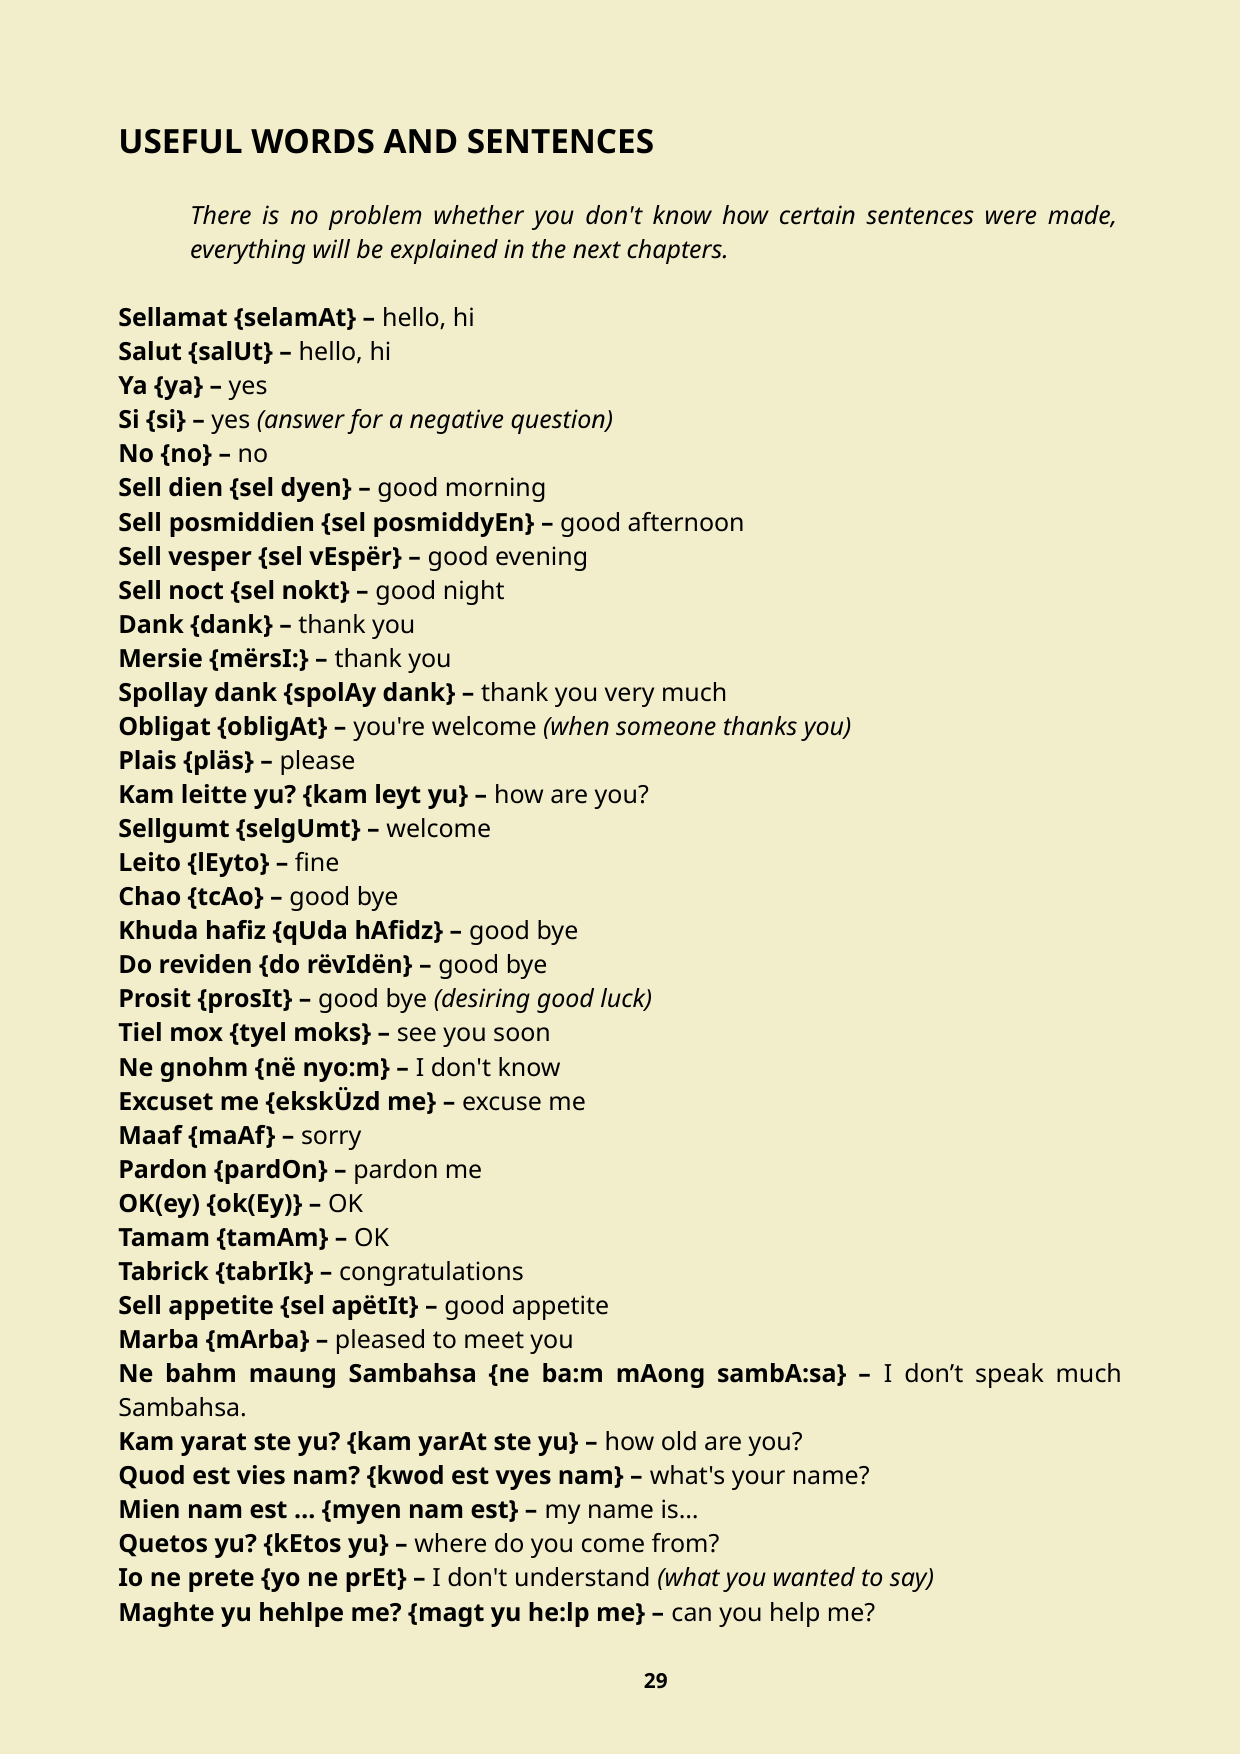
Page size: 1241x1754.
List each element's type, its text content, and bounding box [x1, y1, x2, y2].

text No {no} – no [118, 436, 1122, 470]
text Prosit {prosIt} – good bye (desiring good luck) [118, 981, 1122, 1015]
text There is no problem whether you don't know how certain sentences were made, everything will be explained in the next chapters. [190, 198, 1122, 266]
text Mien nam est … {myen nam est} – my name is… [118, 1492, 1122, 1526]
text Dank {dank} – thank you [118, 606, 1122, 640]
text Maghte yu hehlpe me? {magt yu he:lp me} – can you help me? [118, 1594, 1122, 1628]
text Salut {salUt} – hello, hi [118, 334, 1122, 368]
text Pardon {pardOn} – pardon me [118, 1151, 1122, 1185]
text Obligat {obligAt} – you're welcome (when someone thanks you) [118, 708, 1122, 743]
text Khuda hafiz {qUda hAfidz} – good bye [118, 913, 1122, 947]
subtitle USEFUL WORDS AND SENTENCES [118, 118, 1122, 163]
text Mersie {mërsI:} – thank you [118, 640, 1122, 674]
text Sell dien {sel dyen} – good morning [118, 470, 1122, 504]
text Sell vesper {sel vEspër} – good evening [118, 538, 1122, 572]
text Kam leitte yu? {kam leyt yu} – how are you? [118, 777, 1122, 811]
text Sellamat {selamAt} – hello, hi [118, 300, 1122, 334]
text Sellgumt {selgUmt} – welcome [118, 811, 1122, 845]
text Spollay dank {spolAy dank} – thank you very much [118, 674, 1122, 708]
text Chao {tcAo} – good bye [118, 879, 1122, 913]
text Si {si} – yes (answer for a negative question) [118, 402, 1122, 436]
text Tamam {tamAm} – OK [118, 1219, 1122, 1253]
text Leito {lEyto} – fine [118, 845, 1122, 879]
text Excuset me {ekskÜzd me} – excuse me [118, 1083, 1122, 1117]
text Tabrick {tabrIk} – congratulations [118, 1253, 1122, 1288]
text Sell appetite {sel apëtIt} – good appetite [118, 1288, 1122, 1322]
text Maaf {maAf} – sorry [118, 1117, 1122, 1151]
text Sell noct {sel nokt} – good night [118, 572, 1122, 606]
text Ne gnohm {në nyo:m} – I don't know [118, 1049, 1122, 1083]
text Ya {ya} – yes [118, 368, 1122, 402]
text Plais {pläs} – please [118, 743, 1122, 777]
text Sell posmiddien {sel posmiddyEn} – good afternoon [118, 504, 1122, 538]
text Do reviden {do rëvIdën} – good bye [118, 947, 1122, 981]
text Marba {mArba} – pleased to meet you [118, 1322, 1122, 1356]
text Tiel mox {tyel moks} – see you soon [118, 1015, 1122, 1049]
text Quod est vies nam? {kwod est vyes nam} – what's your name? [118, 1458, 1122, 1492]
text Quetos yu? {kEtos yu} – where do you come from? [118, 1526, 1122, 1560]
text OK(ey) {ok(Ey)} – OK [118, 1185, 1122, 1219]
text Kam yarat ste yu? {kam yarAt ste yu} – how old are you? [118, 1424, 1122, 1458]
text Ne bahm maung Sambahsa {ne ba:m mAong sambA:sa} – I don’t speak much Sambahsa. [118, 1356, 1122, 1424]
text Io ne prete {yo ne prEt} – I don't understand (what you wanted to say) [118, 1560, 1122, 1594]
